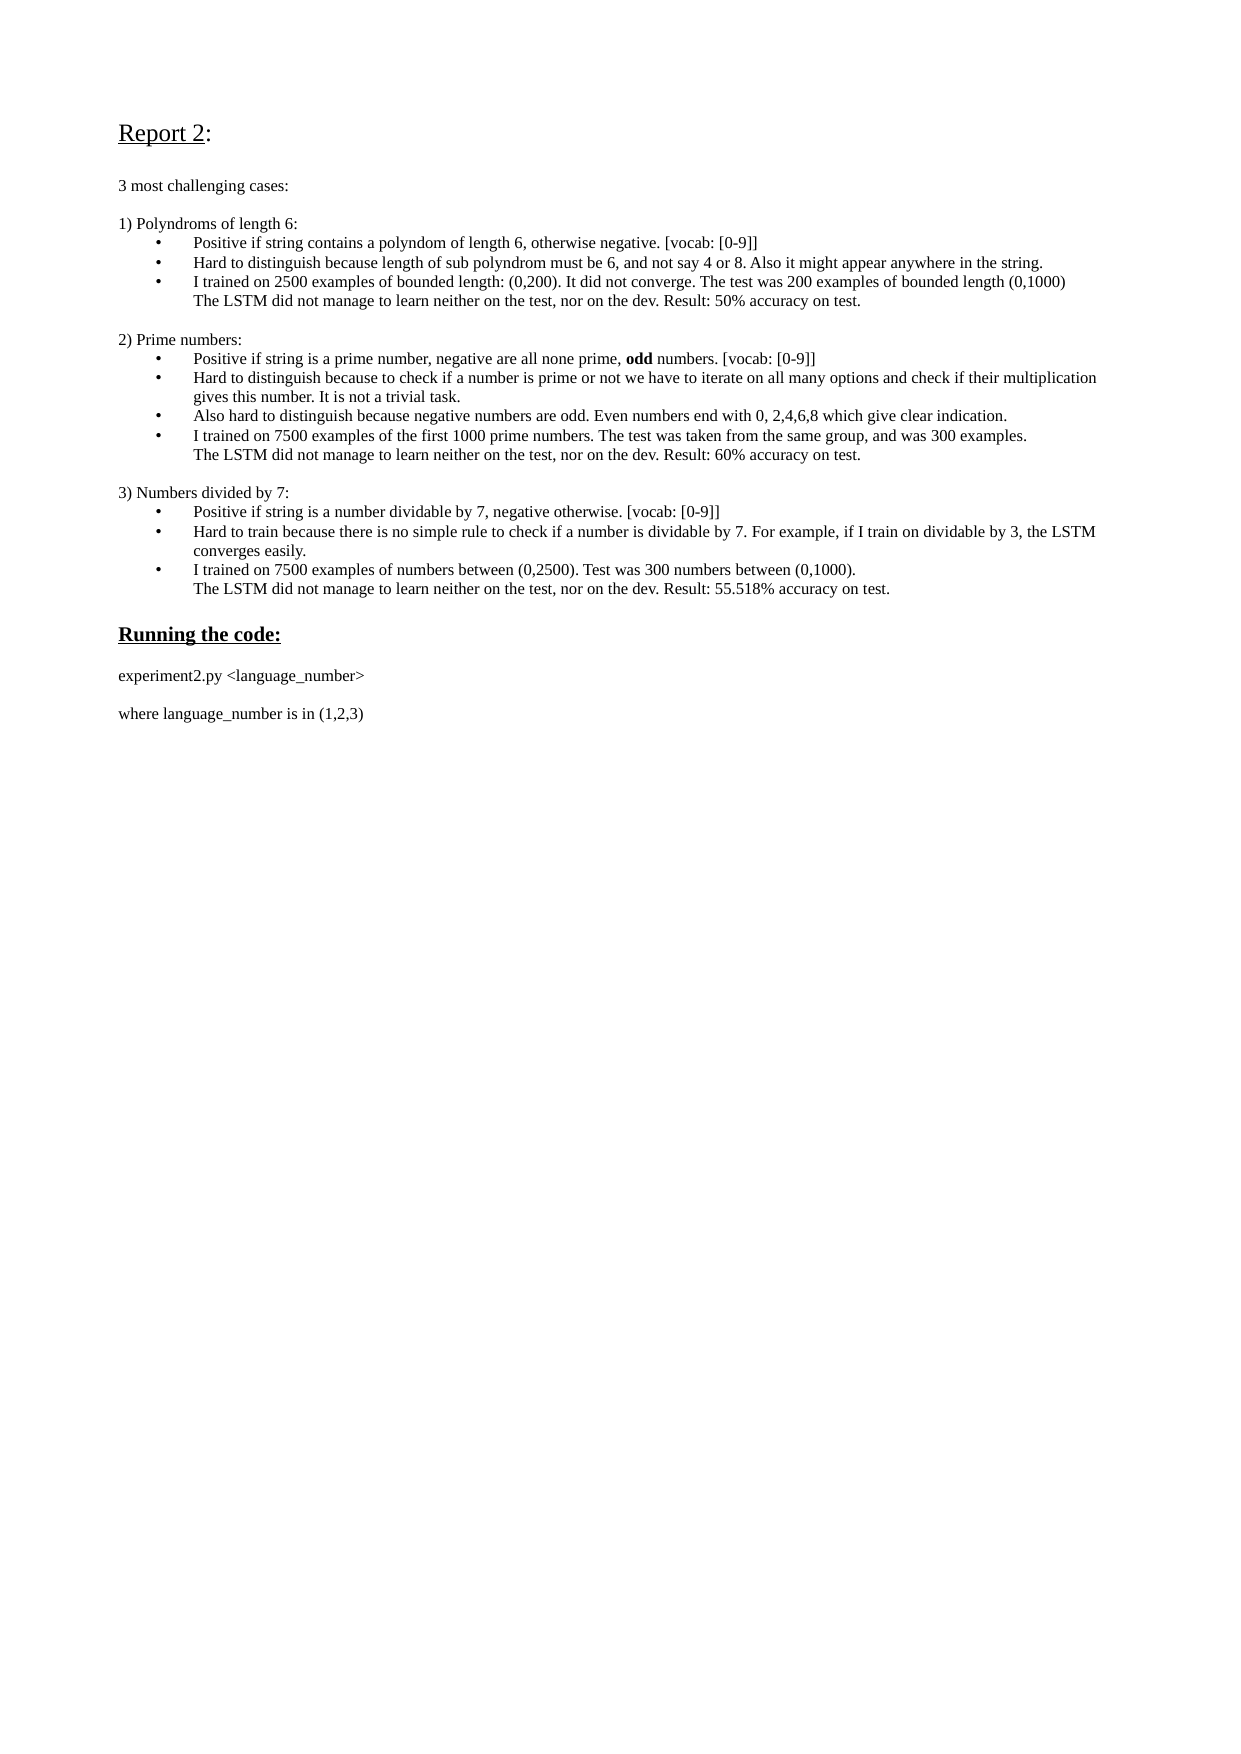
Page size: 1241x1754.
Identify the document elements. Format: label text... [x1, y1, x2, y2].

list The LSTM did not manage to learn neither on the test, nor on the dev. Result: 55.518% accuracy on test. [156, 579, 1122, 598]
text 2) Prime numbers: [118, 329, 1122, 348]
list I trained on 7500 examples of numbers between (0,2500). Test was 300 numbers between (0,1000). [156, 560, 1122, 579]
text Report 2: [118, 118, 1122, 147]
list Positive if string is a prime number, negative are all none prime, odd numbers. [vocab: [0-9]] [156, 348, 1122, 368]
list Also hard to distinguish because negative numbers are odd. Even numbers end with 0, 2,4,6,8 which give clear indication. [156, 406, 1122, 425]
list Hard to train because there is no simple rule to check if a number is dividable by 7. For example, if I train on dividable by 3, the LSTM converges easily. [156, 521, 1122, 560]
list Hard to distinguish because to check if a number is prime or not we have to iterate on all many options and check if their multiplication gives this number. It is not a trivial task. [156, 368, 1122, 406]
text 3) Numbers divided by 7: [118, 483, 1122, 502]
list Positive if string contains a polyndom of length 6, otherwise negative. [vocab: [0-9]] [156, 233, 1122, 252]
text where language_number is in (1,2,3) [118, 704, 1122, 723]
text 1) Polyndroms of length 6: [118, 214, 1122, 233]
list I trained on 7500 examples of the first 1000 prime numbers. The test was taken from the same group, and was 300 examples. [156, 425, 1122, 445]
list The LSTM did not manage to learn neither on the test, nor on the dev. Result: 60% accuracy on test. [156, 445, 1122, 464]
text experiment2.py <language_number> [118, 666, 1122, 685]
text 3 most challenging cases: [118, 176, 1122, 195]
list Hard to distinguish because length of sub polyndrom must be 6, and not say 4 or 8. Also it might appear anywhere in the string. [156, 252, 1122, 272]
list The LSTM did not manage to learn neither on the test, nor on the dev. Result: 50% accuracy on test. [156, 291, 1122, 310]
text Running the code: [118, 622, 1122, 646]
list Positive if string is a number dividable by 7, negative otherwise. [vocab: [0-9]] [156, 502, 1122, 521]
list I trained on 2500 examples of bounded length: (0,200). It did not converge. The test was 200 examples of bounded length (0,1000) [156, 272, 1122, 291]
